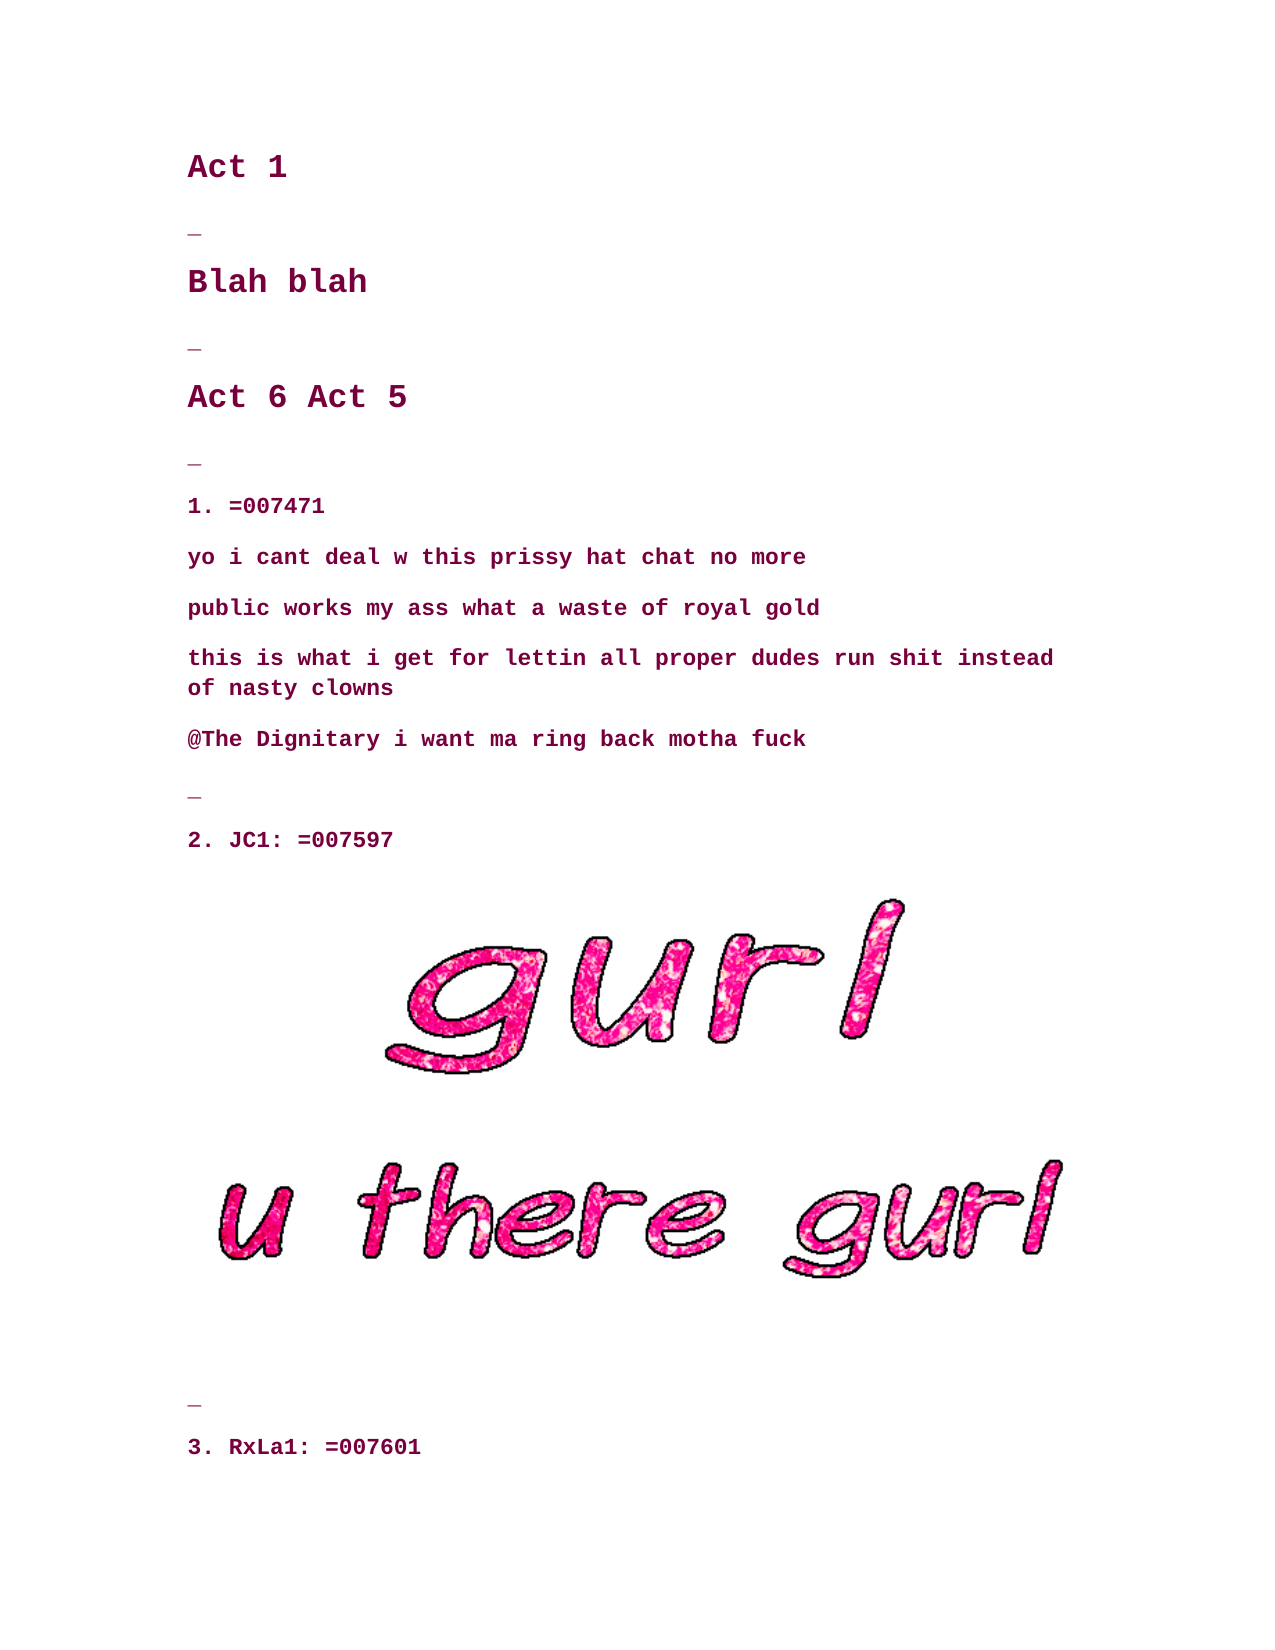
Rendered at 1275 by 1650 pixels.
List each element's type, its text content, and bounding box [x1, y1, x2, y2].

text 1. =007471 [187, 495, 1087, 521]
text 2. JC1: =007597 [187, 828, 1087, 854]
text Act 6 Act 5 [187, 380, 1087, 418]
text yo i cant deal w this prissy hat chat no more [187, 545, 1087, 571]
text _ [187, 214, 1087, 240]
text _ [187, 778, 1087, 803]
text Act 1 [187, 150, 1087, 188]
text _ [187, 444, 1087, 470]
text Blah blah [187, 265, 1087, 303]
text public works my ass what a waste of royal gold [187, 596, 1087, 622]
text this is what i get for lettin all proper dudes run shit instead of nasty clowns [187, 647, 1087, 702]
text 3. RxLa1: =007601 [187, 1436, 1087, 1462]
text _ [187, 1385, 1087, 1411]
text _ [187, 329, 1087, 355]
text @The Dignitary i want ma ring back motha fuck [187, 727, 1087, 753]
